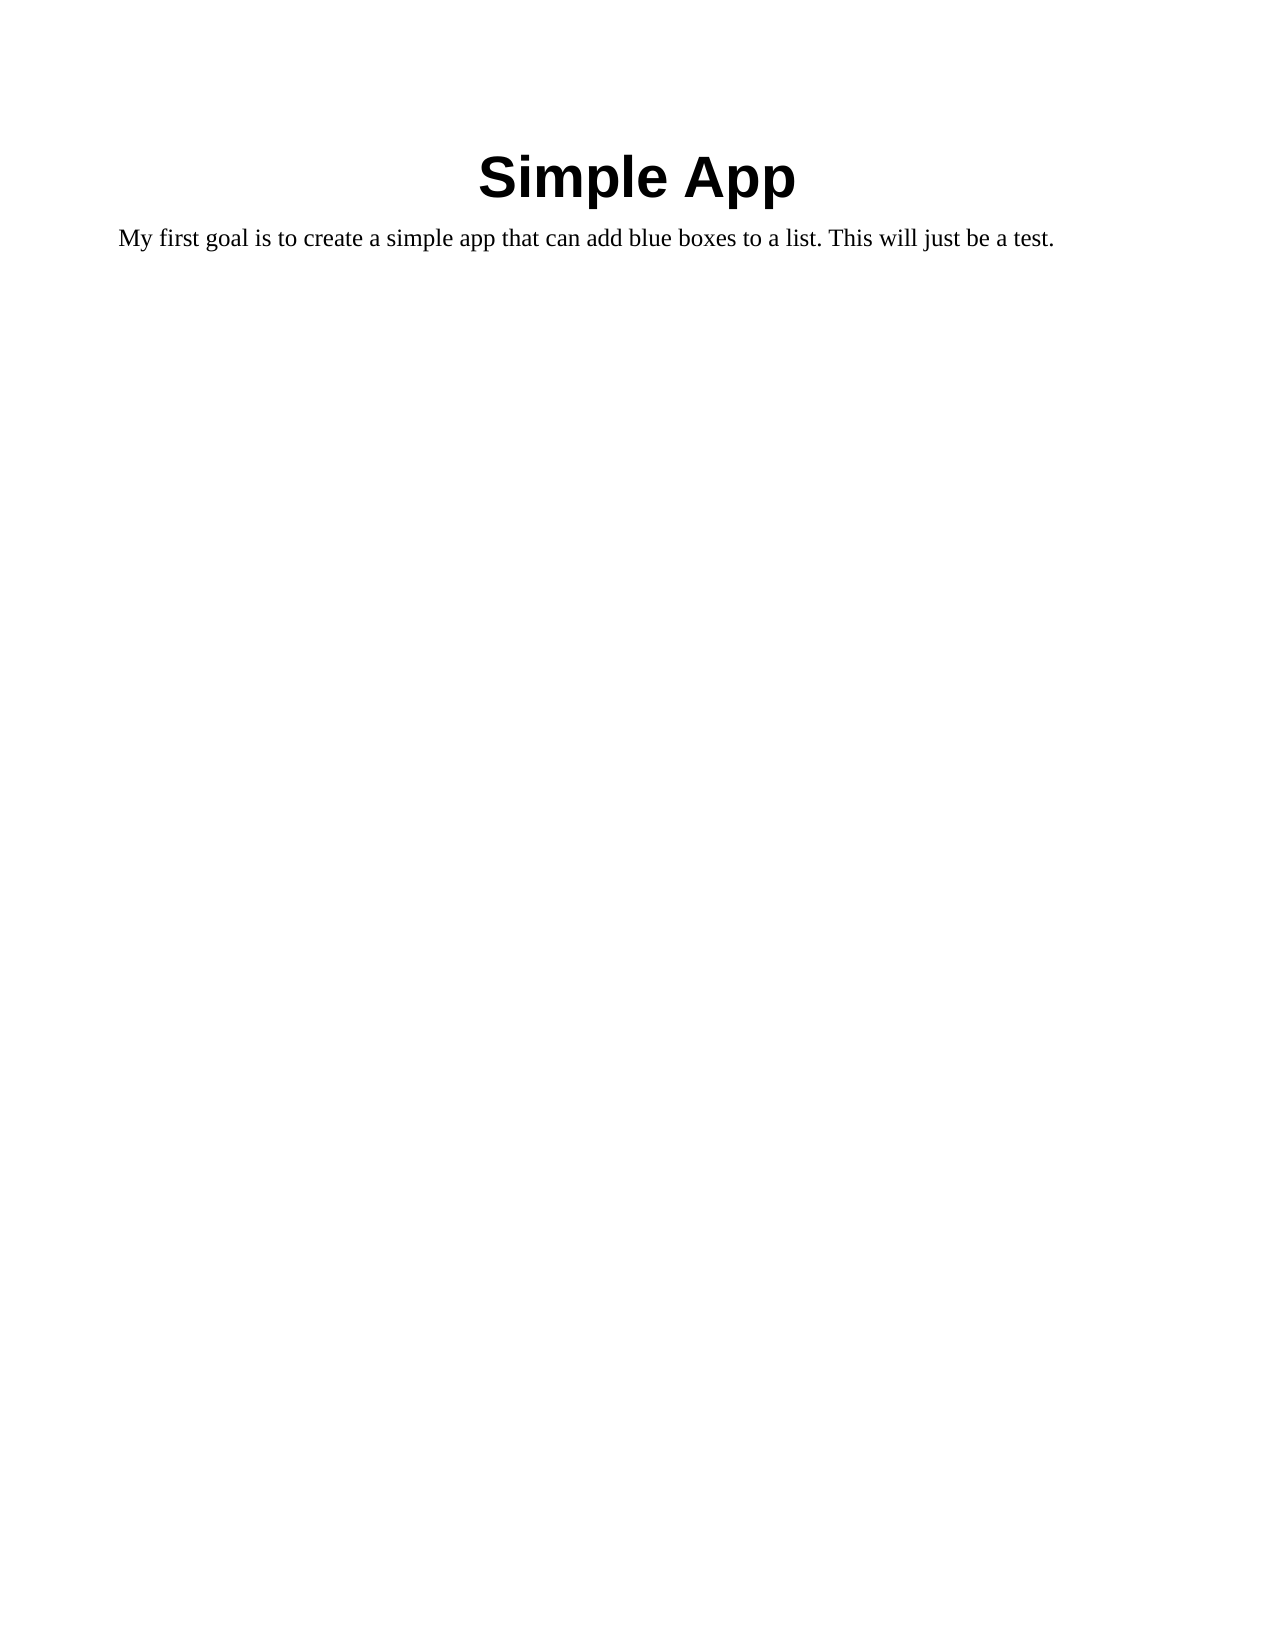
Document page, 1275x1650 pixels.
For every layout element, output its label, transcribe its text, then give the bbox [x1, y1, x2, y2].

title Simple App [118, 143, 1157, 210]
text My first goal is to create a simple app that can add blue boxes to a list. This will just be a test. [118, 223, 1157, 251]
